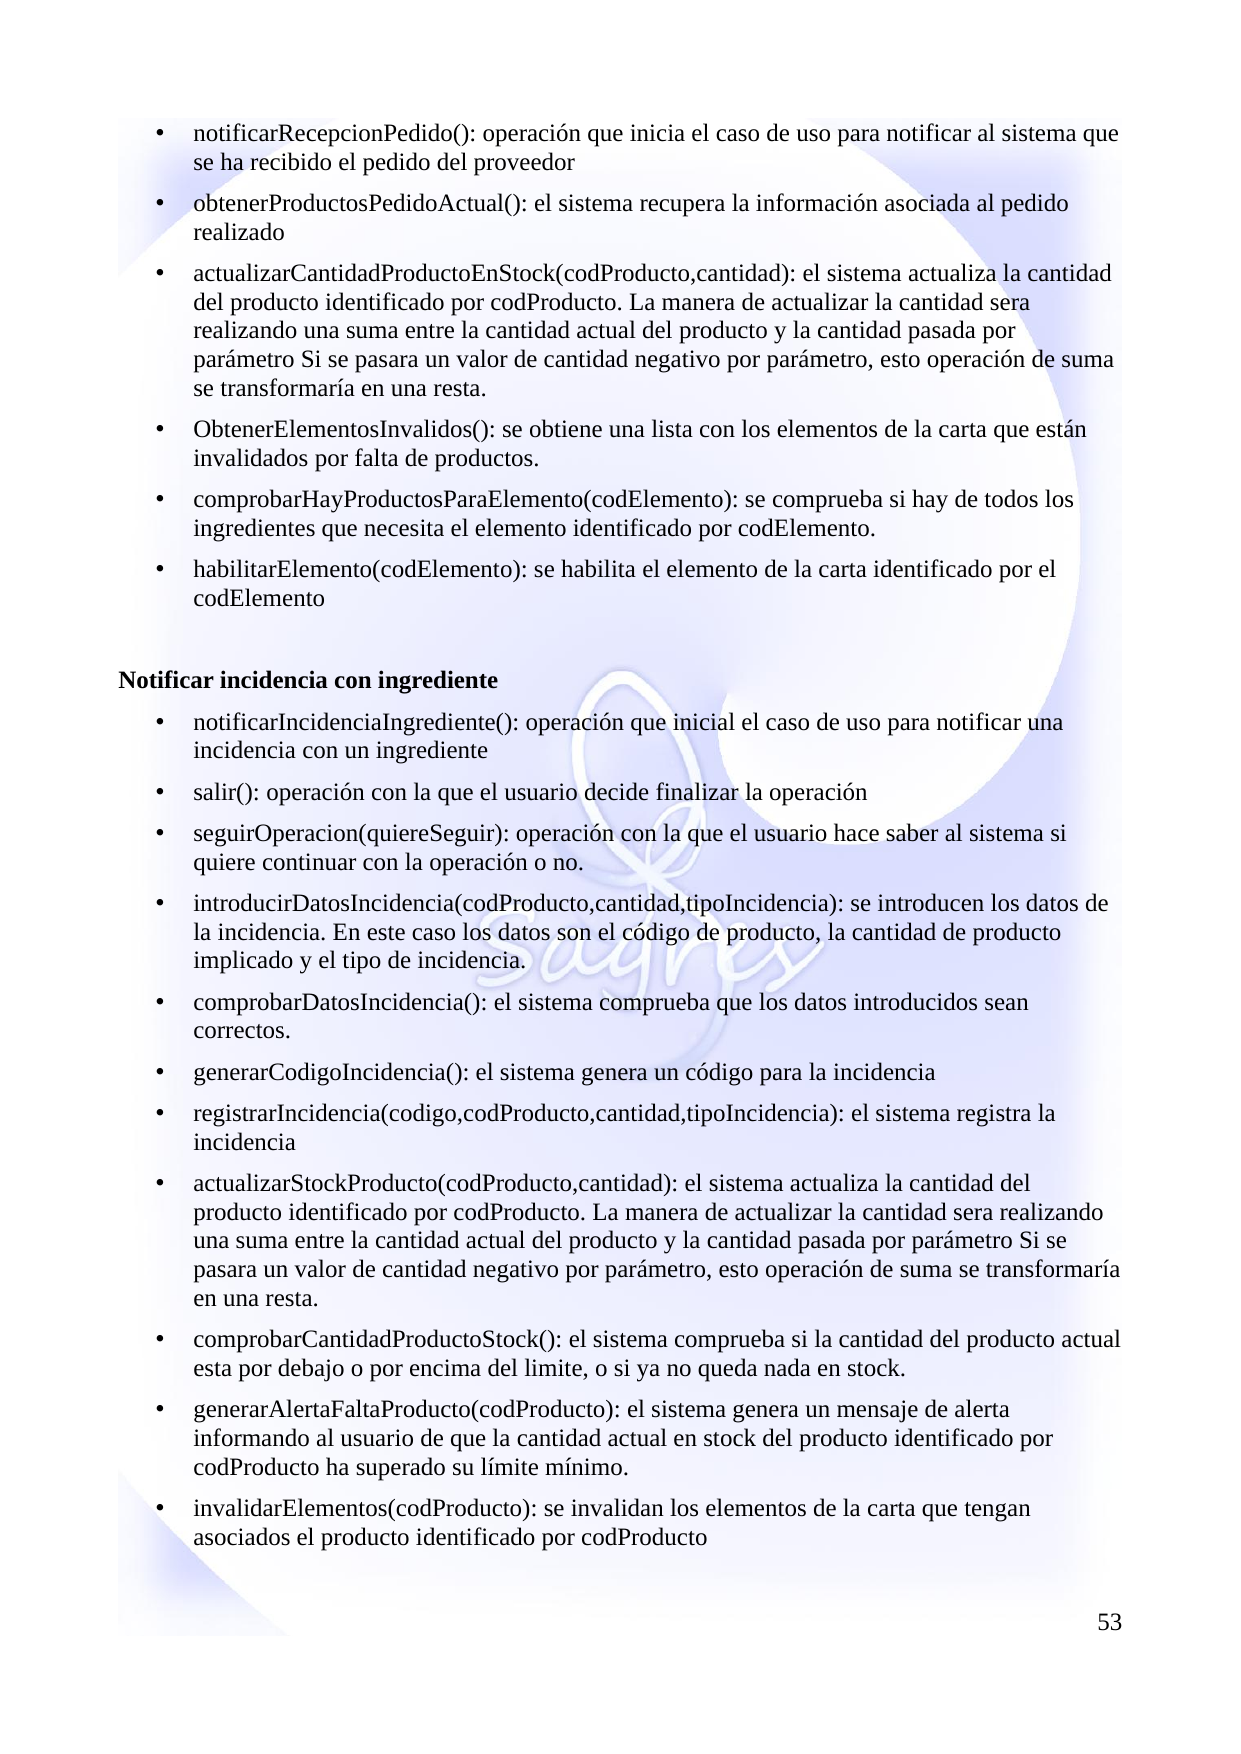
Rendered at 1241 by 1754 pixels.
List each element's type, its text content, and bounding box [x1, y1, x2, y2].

list seguirOperacion(quiereSeguir): operación con la que el usuario hace saber al sistema si quiere continuar con la operación o no. [156, 818, 1122, 876]
list generarCodigoIncidencia(): el sistema genera un código para la incidencia [156, 1057, 1122, 1086]
list actualizarCantidadProductoEnStock(codProducto,cantidad): el sistema actualiza la cantidad del producto identificado por codProducto. La manera de actualizar la cantidad sera realizando una suma entre la cantidad actual del producto y la cantidad pasada por parámetro Si se pasara un valor de cantidad negativo por parámetro, esto operación de suma se transformaría en una resta. [156, 258, 1122, 402]
list obtenerProductosPedidoActual(): el sistema recupera la información asociada al pedido realizado [156, 188, 1122, 246]
list ObtenerElementosInvalidos(): se obtiene una lista con los elementos de la carta que están invalidados por falta de productos. [156, 414, 1122, 472]
list comprobarHayProductosParaElemento(codElemento): se comprueba si hay de todos los ingredientes que necesita el elemento identificado por codElemento. [156, 484, 1122, 542]
list habilitarElemento(codElemento): se habilita el elemento de la carta identificado por el codElemento [156, 554, 1122, 612]
list notificarRecepcionPedido(): operación que inicia el caso de uso para notificar al sistema que se ha recibido el pedido del proveedor [156, 118, 1122, 176]
picture [118, 694, 1122, 1636]
picture [118, 118, 1122, 666]
text Notificar incidencia con ingrediente [118, 666, 1122, 694]
list comprobarCantidadProductoStock(): el sistema comprueba si la cantidad del producto actual esta por debajo o por encima del limite, o si ya no queda nada en stock. [156, 1324, 1122, 1382]
list actualizarStockProducto(codProducto,cantidad): el sistema actualiza la cantidad del producto identificado por codProducto. La manera de actualizar la cantidad sera realizando una suma entre la cantidad actual del producto y la cantidad pasada por parámetro Si se pasara un valor de cantidad negativo por parámetro, esto operación de suma se transformaría en una resta. [156, 1168, 1122, 1312]
list salir(): operación con la que el usuario decide finalizar la operación [156, 777, 1122, 806]
list registrarIncidencia(codigo,codProducto,cantidad,tipoIncidencia): el sistema registra la incidencia [156, 1098, 1122, 1156]
list generarAlertaFaltaProducto(codProducto): el sistema genera un mensaje de alerta informando al usuario de que la cantidad actual en stock del producto identificado por codProducto ha superado su límite mínimo. [156, 1394, 1122, 1481]
list introducirDatosIncidencia(codProducto,cantidad,tipoIncidencia): se introducen los datos de la incidencia. En este caso los datos son el código de producto, la cantidad de producto implicado y el tipo de incidencia. [156, 888, 1122, 974]
list invalidarElementos(codProducto): se invalidan los elementos de la carta que tengan asociados el producto identificado por codProducto [156, 1493, 1122, 1551]
list notificarIncidenciaIngrediente(): operación que inicial el caso de uso para notificar una incidencia con un ingrediente [156, 707, 1122, 764]
list comprobarDatosIncidencia(): el sistema comprueba que los datos introducidos sean correctos. [156, 987, 1122, 1044]
